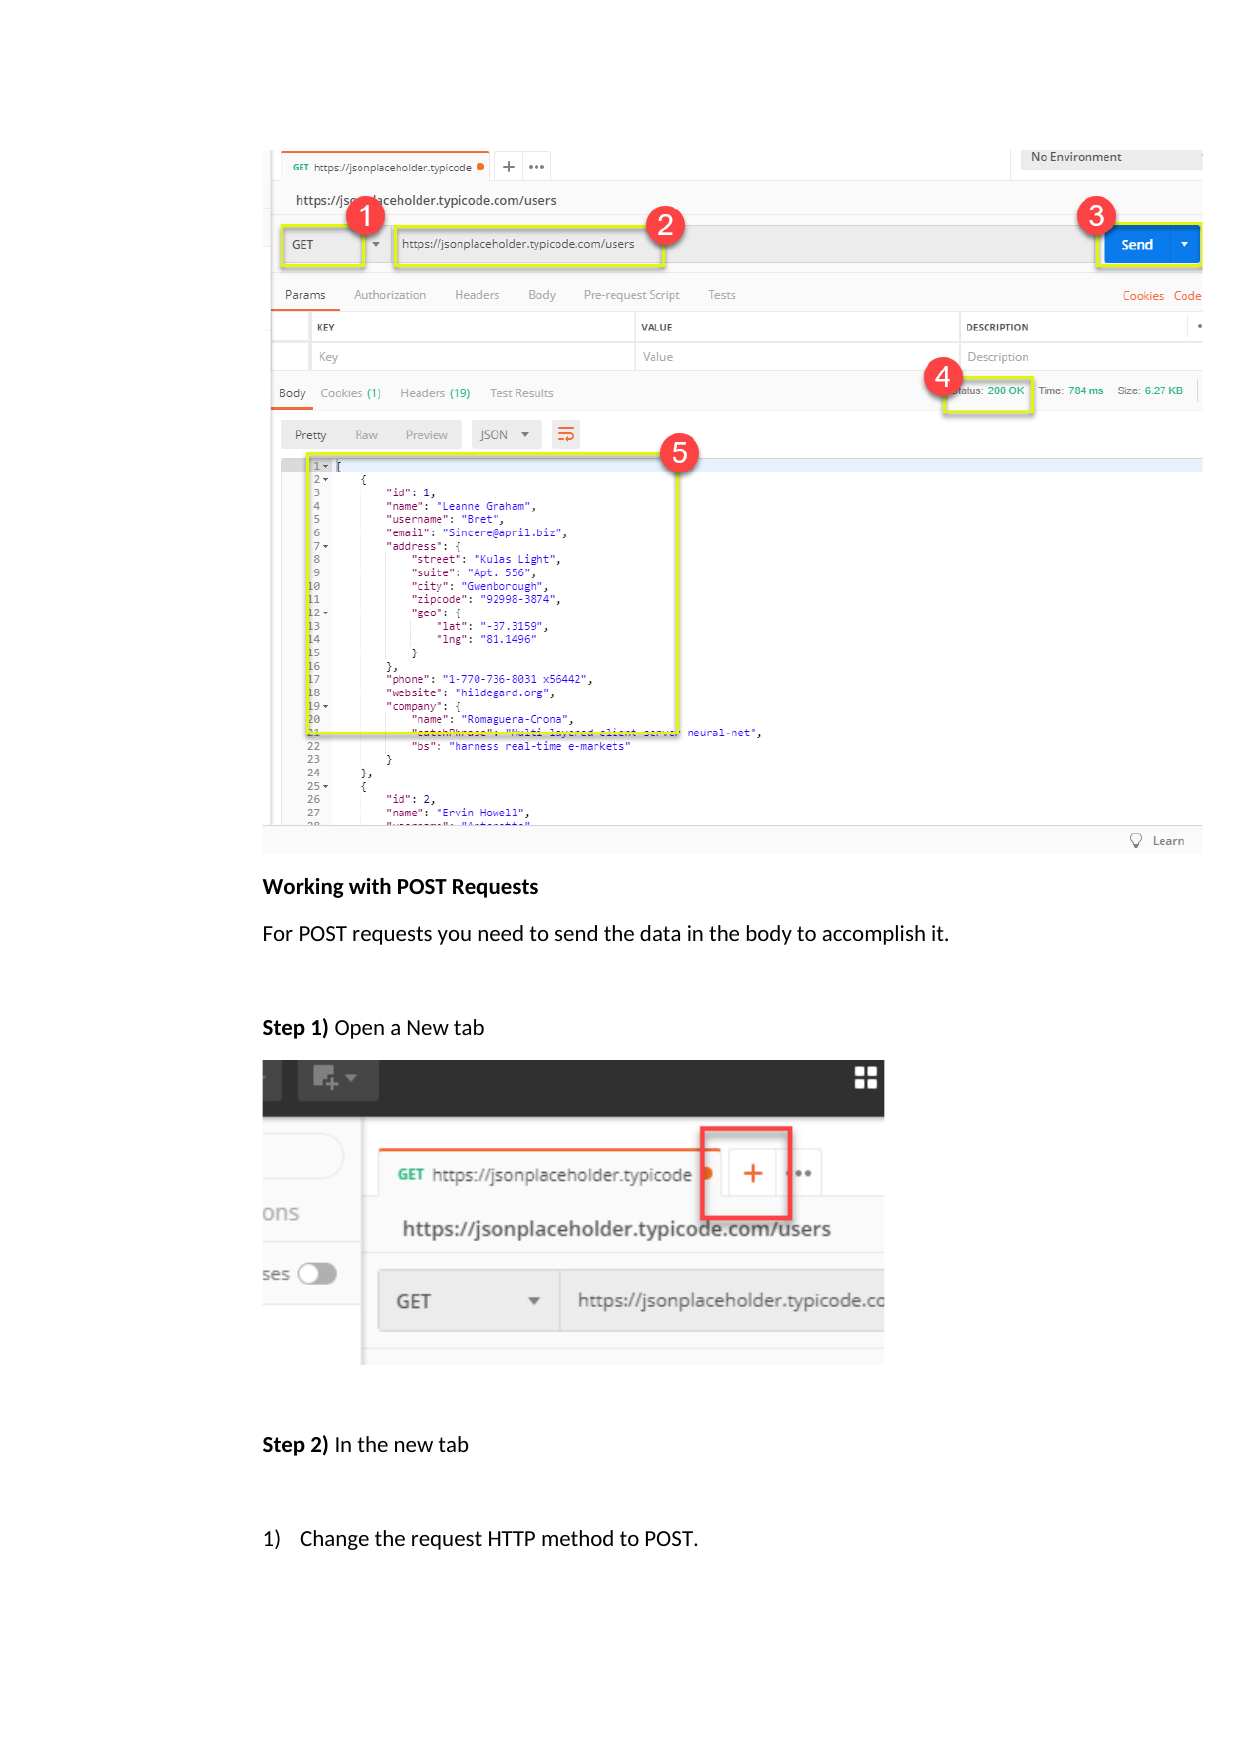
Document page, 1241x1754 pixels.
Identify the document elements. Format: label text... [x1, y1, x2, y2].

list Change the request HTTP method to POST. [262, 1524, 1090, 1552]
list For POST requests you need to send the data in the body to accomplish it. [262, 919, 1090, 947]
picture [262, 1060, 885, 1365]
list Working with POST Requests [262, 872, 1090, 900]
picture [262, 150, 1203, 854]
list Step 2) In the new tab [262, 1430, 1090, 1458]
list Step 1) Open a New tab [262, 1013, 1090, 1041]
